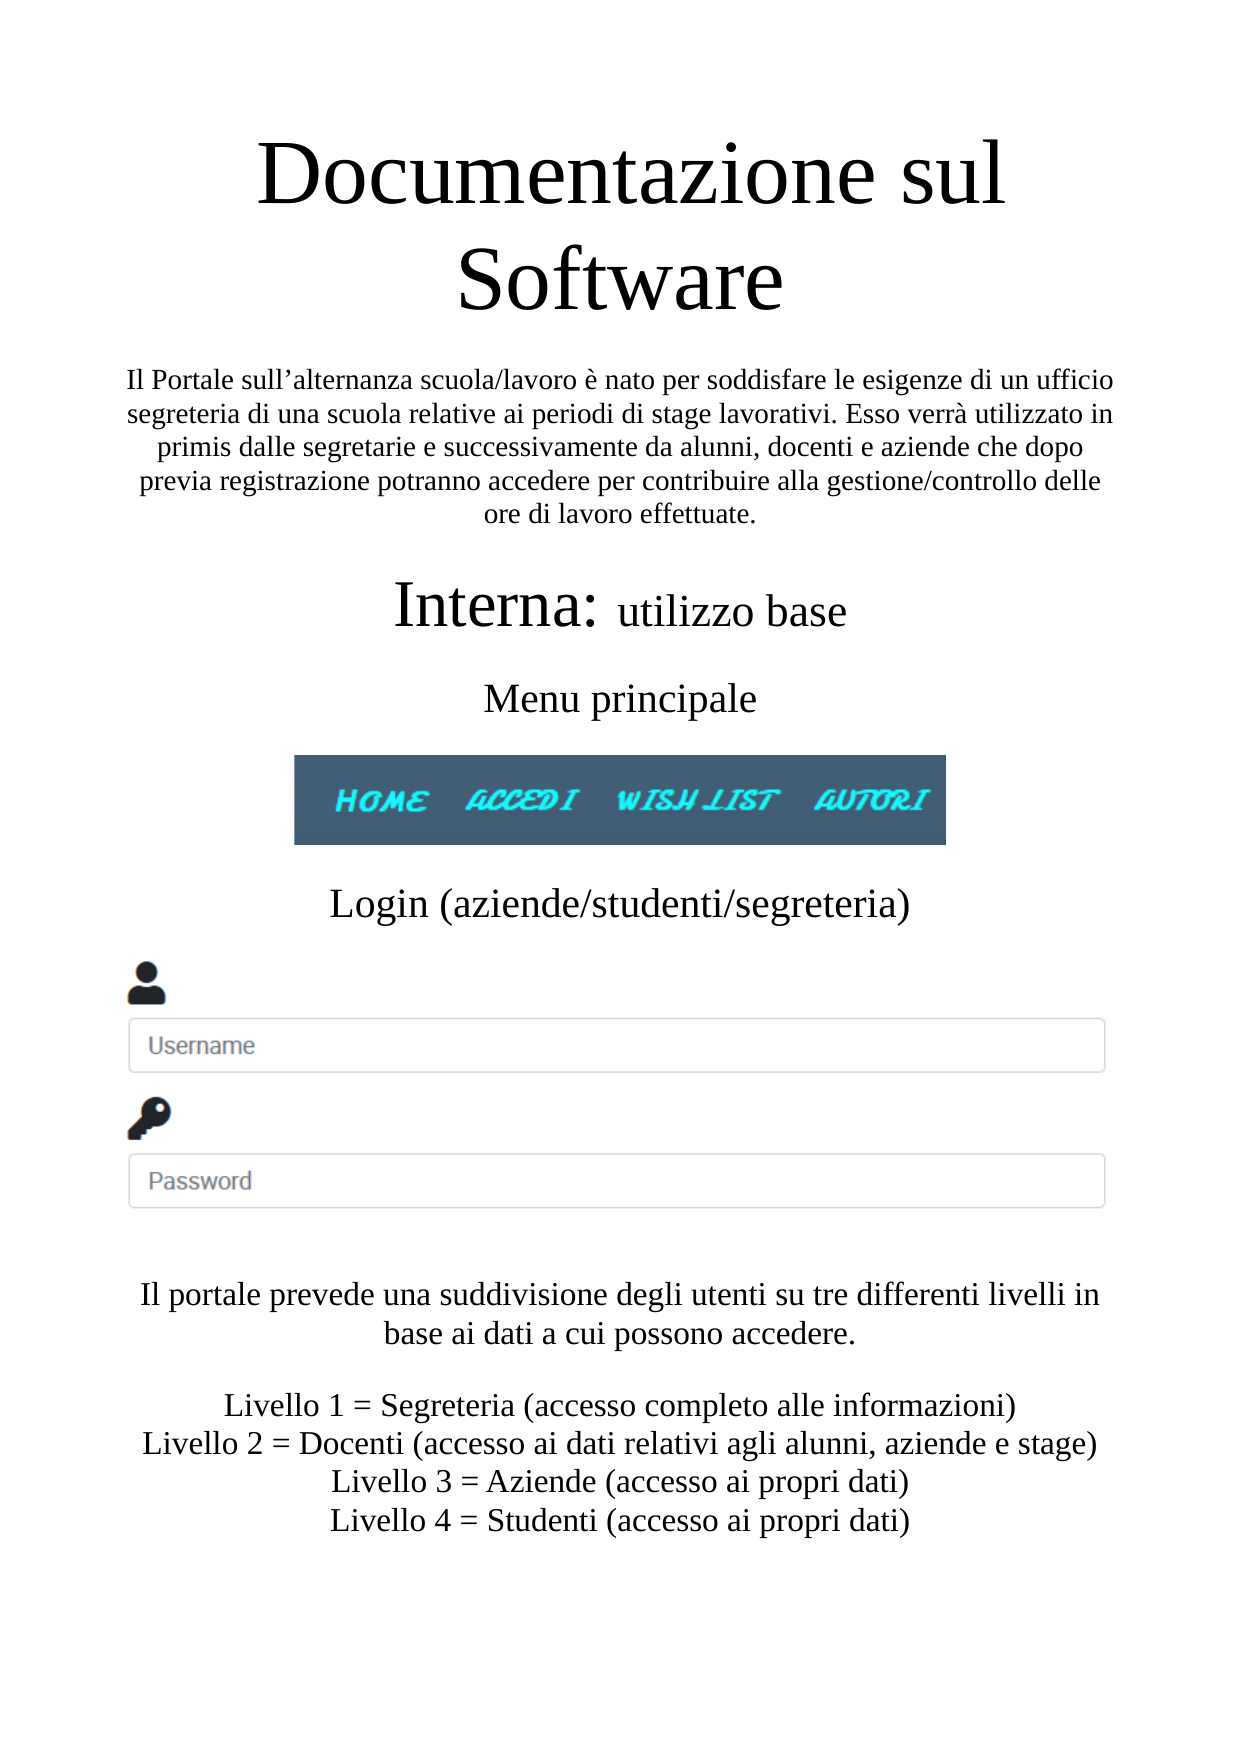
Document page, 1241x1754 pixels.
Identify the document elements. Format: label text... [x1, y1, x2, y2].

picture [118, 959, 1123, 1242]
picture [294, 755, 946, 845]
text Login (aziende/studenti/segreteria) [118, 878, 1122, 926]
text Documentazione sul Software [118, 118, 1122, 329]
text Livello 4 = Studenti (accesso ai propri dati) [118, 1500, 1122, 1538]
text Menu principale [118, 674, 1122, 722]
text Il Portale sull’alternanza scuola/lavoro è nato per soddisfare le esigenze di un ufficio segreteria di una scuola relative ai periodi di stage lavorativi. Esso verrà utilizzato in primis dalle segretarie e successivamente da alunni, docenti e aziende che dopo previa registrazione potranno accedere per contribuire alla gestione/controllo delle ore di lavoro effettuate. [118, 362, 1122, 530]
text Il portale prevede una suddivisione degli utenti su tre differenti livelli in base ai dati a cui possono accedere. [118, 1275, 1122, 1351]
text Livello 2 = Docenti (accesso ai dati relativi agli alunni, aziende e stage) [118, 1423, 1122, 1462]
text Interna: utilizzo base [118, 564, 1122, 640]
text Livello 3 = Aziende (accesso ai propri dati) [118, 1462, 1122, 1500]
text Livello 1 = Segreteria (accesso completo alle informazioni) [118, 1385, 1122, 1423]
